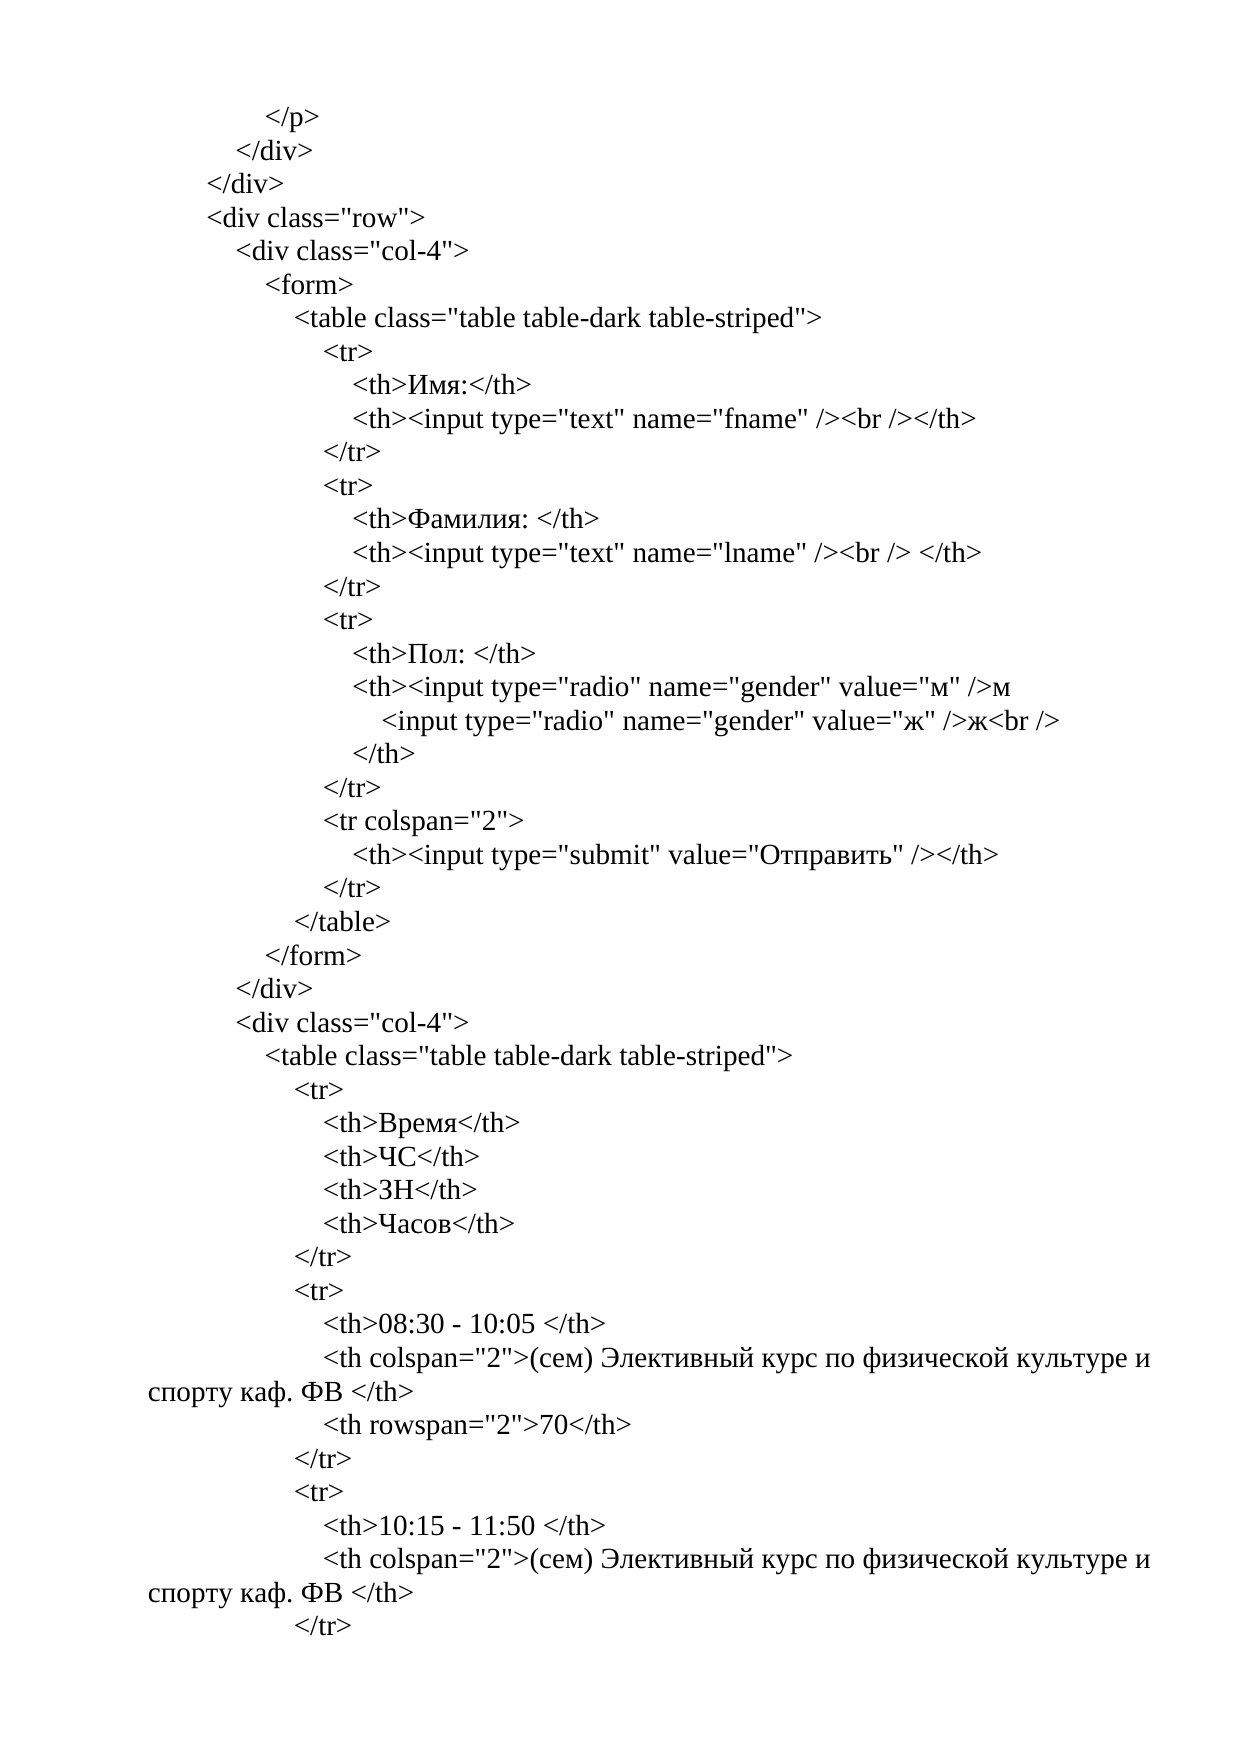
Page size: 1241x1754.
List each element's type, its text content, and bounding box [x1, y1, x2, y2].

text <th>08:30 - 10:05 </th> [148, 1307, 1181, 1340]
text <th>Имя:</th> [148, 367, 1181, 401]
text <th colspan="2">(сем) Элективный курс по физической культуре и спорту каф. ФВ </th> [148, 1541, 1181, 1608]
text <th>Часов</th> [148, 1206, 1181, 1239]
text </tr> [148, 1239, 1181, 1273]
text <form> [148, 267, 1181, 300]
text </div> [148, 166, 1181, 200]
text </tr> [148, 1441, 1181, 1474]
text </tr> [148, 770, 1181, 803]
text </div> [148, 971, 1181, 1005]
text </form> [148, 938, 1181, 971]
text </tr> [148, 434, 1181, 468]
text <th>10:15 - 11:50 </th> [148, 1508, 1181, 1541]
text <th colspan="2">(сем) Элективный курс по физической культуре и спорту каф. ФВ </th> [148, 1340, 1181, 1407]
text <th>Фамилия: </th> [148, 502, 1181, 535]
text <th><input type="text" name="lname" /><br /> </th> [148, 535, 1181, 569]
text <th>Время</th> [148, 1105, 1181, 1139]
text </th> [148, 736, 1181, 770]
text <input type="radio" name="gender" value="ж" />ж<br /> [148, 703, 1181, 736]
text </tr> [148, 1608, 1181, 1642]
text <div class="col-4"> [148, 1005, 1181, 1038]
text <th>ЗН</th> [148, 1172, 1181, 1206]
text <th>ЧС</th> [148, 1139, 1181, 1172]
text <th><input type="radio" name="gender" value="м" />м [148, 669, 1181, 703]
text </div> [148, 133, 1181, 166]
text <tr> [148, 602, 1181, 636]
text </tr> [148, 569, 1181, 602]
text <th rowspan="2">70</th> [148, 1407, 1181, 1441]
text <tr colspan="2"> [148, 803, 1181, 837]
text <table class="table table-dark table-striped"> [148, 1038, 1181, 1072]
text <th><input type="submit" value="Отправить" /></th> [148, 837, 1181, 871]
text </table> [148, 904, 1181, 938]
text <div class="row"> [148, 200, 1181, 233]
text <tr> [148, 1273, 1181, 1307]
text <tr> [148, 334, 1181, 367]
text <th><input type="text" name="fname" /><br /></th> [148, 401, 1181, 434]
text <div class="col-4"> [148, 233, 1181, 267]
text <tr> [148, 1474, 1181, 1508]
text <tr> [148, 468, 1181, 502]
text <table class="table table-dark table-striped"> [148, 300, 1181, 334]
text </tr> [148, 871, 1181, 904]
text </p> [148, 99, 1181, 133]
text <th>Пол: </th> [148, 636, 1181, 669]
text <tr> [148, 1072, 1181, 1105]
